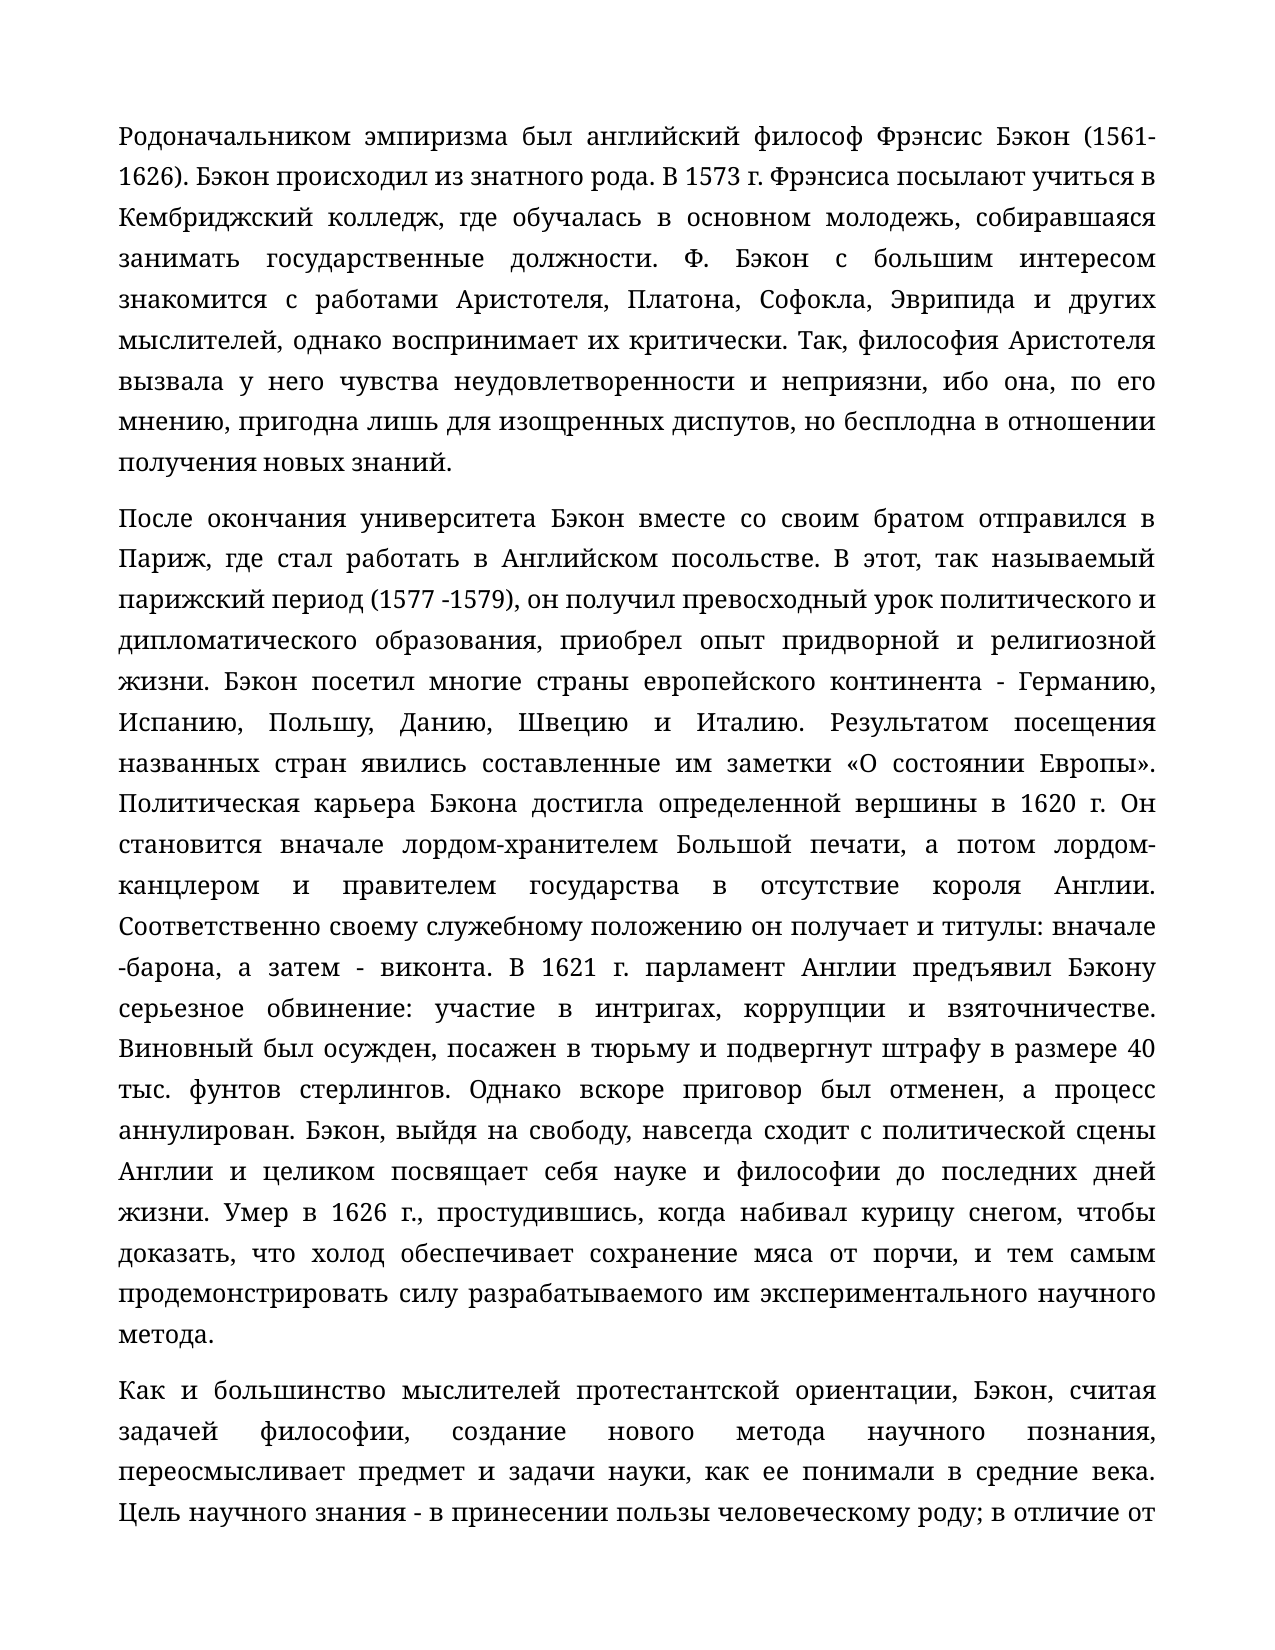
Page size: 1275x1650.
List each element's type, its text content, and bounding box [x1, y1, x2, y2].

text После окончания университета Бэкон вместе со своим братом отправился в Париж, где стал работать в Английском посольстве. В этот, так называемый парижский период (1577 -1579), он получил превосходный урок политического и дипломатического образования, приобрел опыт придворной и религиозной жизни. Бэкон посетил многие страны европейского континента - Германию, Испанию, Польшу, Данию, Швецию и Италию. Результатом посещения названных стран явились составленные им заметки «О состоянии Европы». Политическая карьера Бэкона достигла определенной вершины в 1620 г. Он становится вначале лордом-хранителем Большой печати, а потом лордом-канцлером и правителем государства в отсутствие короля Англии. Соответственно своему служебному положению он получает и титулы: вначале -барона, а затем - виконта. В 1621 г. парламент Англии предъявил Бэкону серьезное обвинение: участие в интригах, коррупции и взяточничестве. Виновный был осужден, посажен в тюрьму и подвергнут штрафу в размере 40 тыс. фунтов стерлингов. Однако вскоре приговор был отменен, а процесс аннулирован. Бэкон, выйдя на свободу, навсегда сходит с политической сцены Англии и целиком посвящает себя науке и философии до последних дней жизни. Умер в 1626 г., простудившись, когда набивал курицу снегом, чтобы доказать, что холод обеспечивает сохранение мяса от порчи, и тем самым продемонстрировать силу разрабатываемого им экспериментального научного метода. [118, 500, 1157, 1351]
text Как и большинство мыслителей протестантской ориентации, Бэкон, считая задачей философии, создание нового метода научного познания, переосмысливает предмет и задачи науки, как ее понимали в средние века. Цель научного знания - в принесении пользы человеческому роду; в отличие от [118, 1372, 1157, 1529]
text Родоначальником эмпиризма был английский философ Фрэнсис Бэкон (1561-1626). Бэкон происходил из знатного рода. В 1573 г. Фрэнсиса посылают учиться в Кембриджский колледж, где обучалась в основном молодежь, собиравшаяся занимать государственные должности. Ф. Бэкон с большим интересом знакомится с работами Аристотеля, Платона, Софокла, Эврипида и других мыслителей, однако воспринимает их критически. Так, философия Аристотеля вызвала у него чувства неудовлетворенности и неприязни, ибо она, по его мнению, пригодна лишь для изощренных диспутов, но бесплодна в отношении получения новых знаний. [118, 118, 1157, 479]
